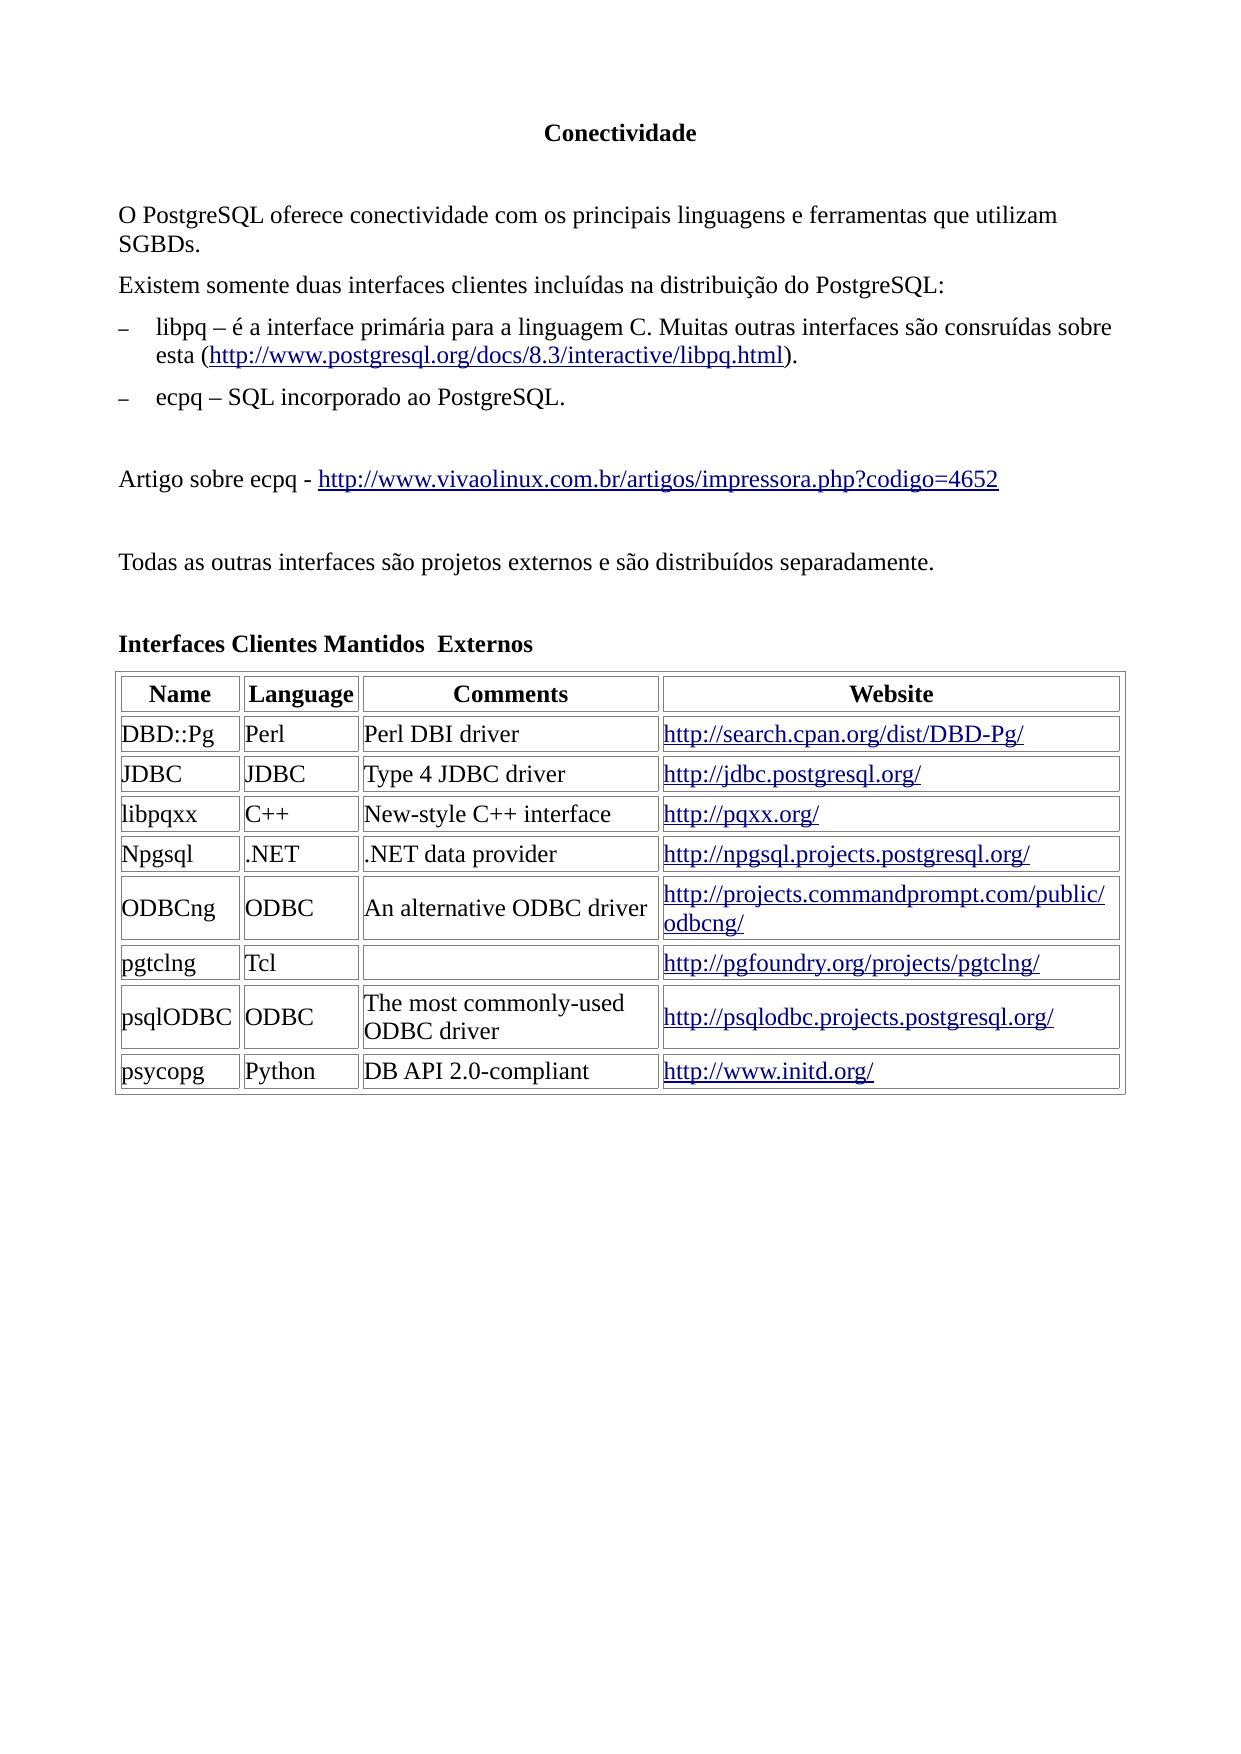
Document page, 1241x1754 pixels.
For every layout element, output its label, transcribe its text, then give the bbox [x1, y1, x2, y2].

table_cell New-style C++ interface [361, 791, 660, 831]
text Interfaces Clientes Mantidos Externos [118, 629, 1122, 658]
table_cell C++ [242, 791, 361, 831]
table_cell JDBC [242, 751, 361, 791]
table_header Website [660, 672, 1122, 711]
table_cell http://npgsql.projects.postgresql.org/ [660, 831, 1122, 871]
table_cell The most commonly-used ODBC driver [361, 979, 660, 1048]
table_cell psqlODBC [118, 979, 242, 1048]
table_cell [361, 939, 660, 979]
table_cell http://www.initd.org/ [660, 1048, 1122, 1088]
table_cell http://projects.commandprompt.com/public/odbcng/ [660, 871, 1122, 939]
list ecpq – SQL incorporado ao PostgreSQL. [118, 382, 1122, 411]
table_cell [364, 946, 658, 979]
table_cell Npgsql [118, 831, 242, 871]
table_cell .NET data provider [361, 831, 660, 871]
table_cell ODBC [242, 871, 361, 939]
text O PostgreSQL oferece conectividade com os principais linguagens e ferramentas que utilizam SGBDs. [118, 201, 1122, 258]
table_cell .NET [242, 831, 361, 871]
table_cell ODBCng [118, 871, 242, 939]
table_cell ODBC [242, 979, 361, 1048]
text Todas as outras interfaces são projetos externos e são distribuídos separadamente. [118, 547, 1122, 576]
table_cell Python [242, 1048, 361, 1088]
table_cell Perl DBI driver [361, 711, 660, 751]
table_cell pgtclng [118, 939, 242, 979]
text Conectividade [118, 118, 1122, 147]
table_cell http://pgfoundry.org/projects/pgtclng/ [660, 939, 1122, 979]
table_cell http://psqlodbc.projects.postgresql.org/ [660, 979, 1122, 1048]
table_cell DBD::Pg [118, 711, 242, 751]
table_cell http://pqxx.org/ [660, 791, 1122, 831]
table_cell JDBC [118, 751, 242, 791]
text Existem somente duas interfaces clientes incluídas na distribuição do PostgreSQL: [118, 271, 1122, 299]
table_header Comments [361, 672, 660, 711]
table_cell An alternative ODBC driver [361, 871, 660, 939]
table_cell Tcl [242, 939, 361, 979]
table_cell psycopg [118, 1048, 242, 1088]
table_cell DB API 2.0-compliant [361, 1048, 660, 1088]
table_cell http://search.cpan.org/dist/DBD-Pg/ [660, 711, 1122, 751]
table_cell libpqxx [118, 791, 242, 831]
table_cell http://jdbc.postgresql.org/ [660, 751, 1122, 791]
table_header Name [118, 672, 242, 711]
table_header Language [242, 672, 361, 711]
table_cell Perl [242, 711, 361, 751]
text Artigo sobre ecpq - http://www.vivaolinux.com.br/artigos/impressora.php?codigo=4652 [118, 464, 1122, 493]
list libpq – é a interface primária para a linguagem C. Muitas outras interfaces são consruídas sobre esta (http://www.postgresql.org/docs/8.3/interactive/libpq.html). [118, 312, 1122, 369]
table_cell Type 4 JDBC driver [361, 751, 660, 791]
